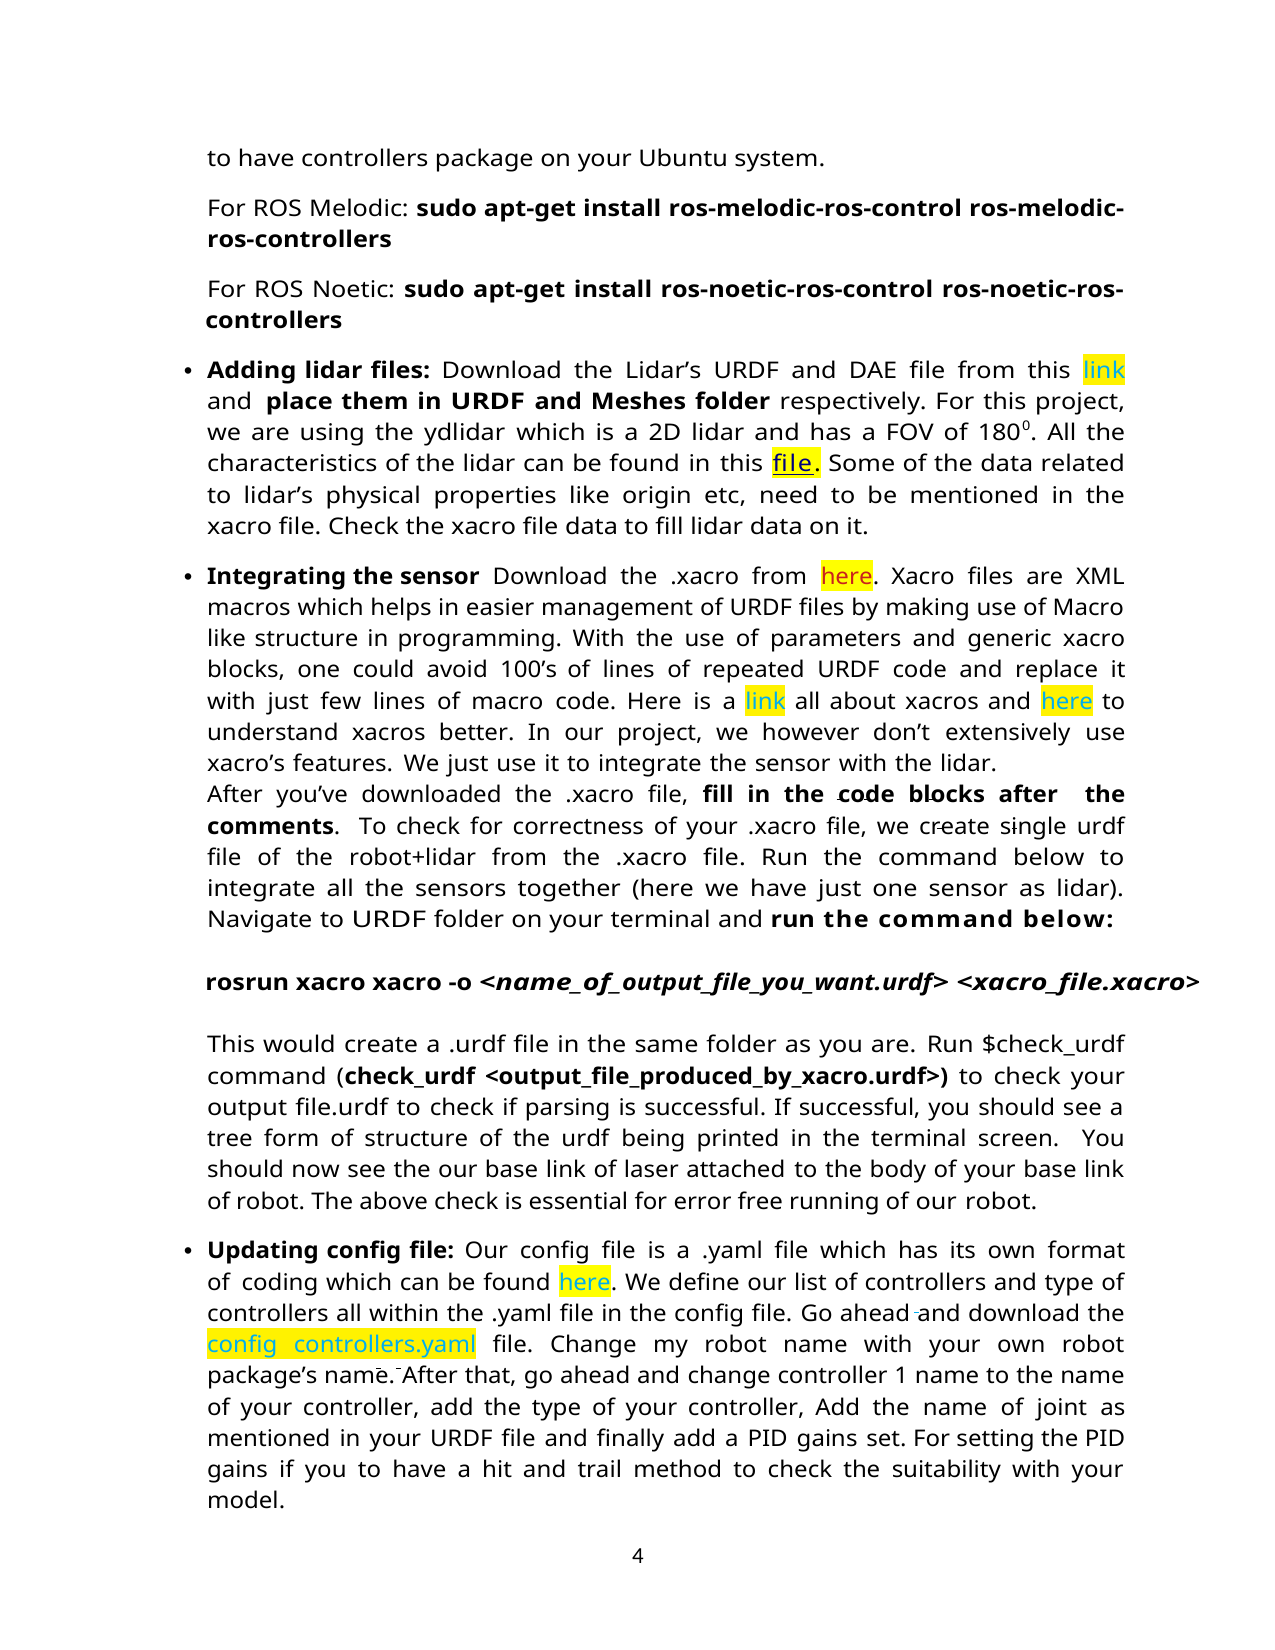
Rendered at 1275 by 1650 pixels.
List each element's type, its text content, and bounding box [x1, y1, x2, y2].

list Integrating the sensor Download the .xacro from here. Xacro files are XML macros which helps in easier management of URDF files by making use of Macro like structure in programming. With the use of parameters and generic xacro blocks, one could avoid 100’s of lines of repeated URDF code and replace it with just few lines of macro code. Here is a link all about xacros and here to understand xacros better. In our project, we however don’t extensively use xacro’s features. We just use it to integrate the sensor with the lidar. [184, 559, 1125, 778]
text rosrun xacro xacro -o <name_of_output_file_you_want.urdf> <xacro_file.xacro> [205, 966, 1266, 997]
text After you’ve downloaded the .xacro file, fill in the code blocks after the comments. To check for correctness of your .xacro file, we create single urdf file of the robot+lidar from the .xacro file. Run the command below to integrate all the sensors together (here we have just one sensor as lidar). Navigate to URDF folder on your terminal and run the command below: [207, 778, 1125, 934]
list Adding lidar files: Download the Lidar’s URDF and DAE file from this link and place them in URDF and Meshes folder respectively. For this project, we are using the ydlidar which is a 2D lidar and has a FOV of 1800. All the characteristics of the lidar can be found in this file. Some of the data related to lidar’s physical properties like origin etc, need to be mentioned in the xacro file. Check the xacro file data to fill lidar data on it. [184, 353, 1125, 541]
list Updating config file: Our config file is a .yaml file which has its own format of coding which can be found here. We define our list of controllers and type of controllers all within the .yaml file in the config file. Go ahead and download the config controllers.yaml file. Change my robot name with your own robot package’s name. After that, go ahead and change controller 1 name to the name of your controller, add the type of your controller, Add the name of joint as mentioned in your URDF file and finally add a PID gains set. For setting the PID gains if you to have a hit and trail method to check the suitability with your model. [184, 1234, 1125, 1515]
list to have controllers package on your Ubuntu system. [184, 142, 1125, 173]
list For ROS Melodic: sudo apt-get install ros-melodic-ros-control ros-melodic-ros-controllers [184, 191, 1125, 254]
list For ROS Noetic: sudo apt-get install ros-noetic-ros-control ros-noetic-ros-controllers [205, 272, 1125, 335]
text This would create a .urdf file in the same folder as you are. Run $check_urdf command (check_urdf <output_file_produced_by_xacro.urdf>) to check your output file.urdf to check if parsing is successful. If successful, you should see a tree form of structure of the urdf being printed in the terminal screen. You should now see the our base link of laser attached to the body of your base link of robot. The above check is essential for error free running of our robot. [207, 1028, 1125, 1216]
